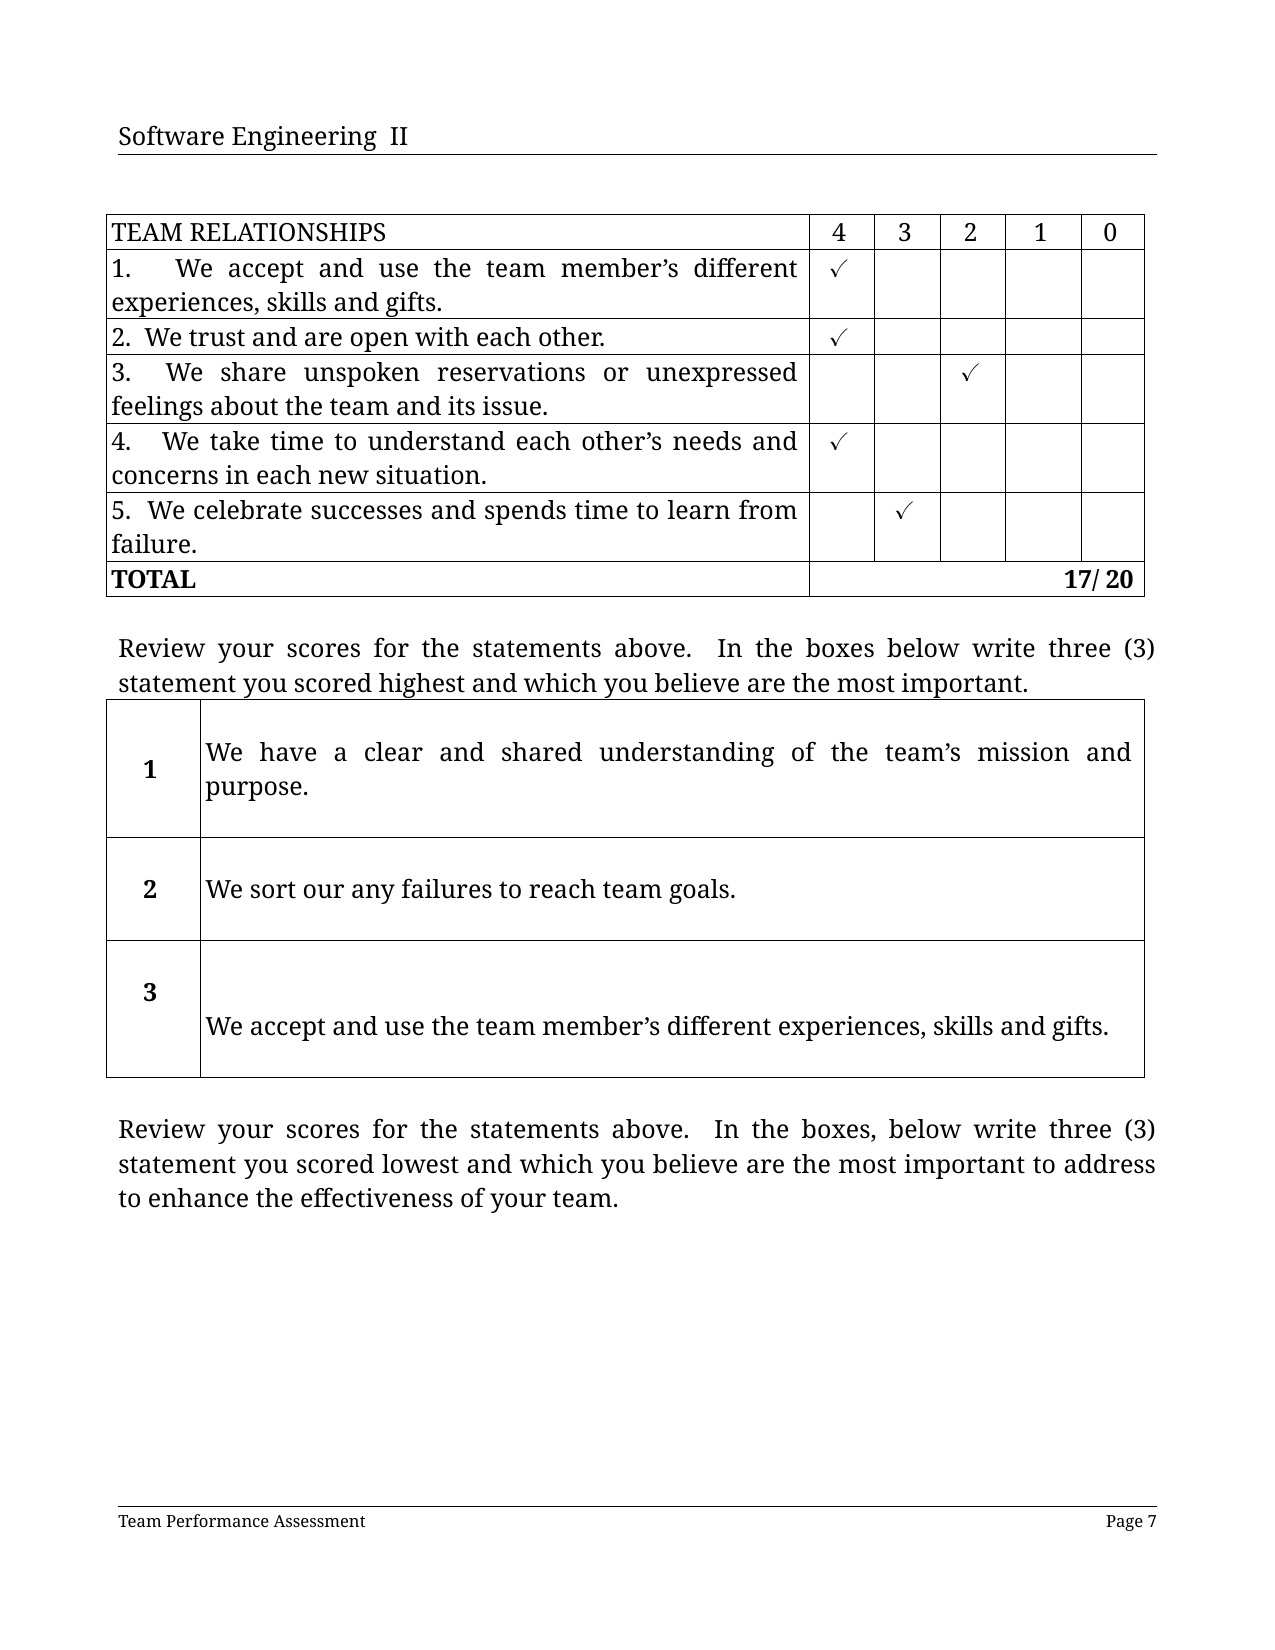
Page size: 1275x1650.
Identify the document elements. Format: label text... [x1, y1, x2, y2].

table_header TEAM RELATIONSHIPS [107, 215, 809, 249]
table_cell [941, 250, 1005, 318]
table_header 0 [1082, 215, 1144, 249]
table_cell [1006, 355, 1081, 423]
table_cell [810, 493, 874, 561]
table_cell ✓ [810, 250, 874, 318]
table_cell [810, 355, 874, 423]
table_cell [1082, 424, 1144, 492]
table_cell [1082, 319, 1144, 353]
table_cell [941, 319, 1005, 353]
text Review your scores for the statements above. In the boxes below write three (3) statement you scored highest and which you believe are the most important. [118, 631, 1157, 699]
table_cell 3 [107, 941, 200, 1077]
table_header 2 [941, 215, 1005, 249]
table_cell [875, 250, 940, 318]
table_cell ✓ [941, 355, 1005, 423]
table_cell [1006, 319, 1081, 353]
table_cell [1006, 493, 1081, 561]
table_cell [1006, 424, 1081, 492]
table_header 1 [107, 700, 200, 837]
table_cell [875, 424, 940, 492]
table_cell [1082, 493, 1144, 561]
table_header 3 [875, 215, 940, 249]
table_header 4 [810, 215, 874, 249]
text Review your scores for the statements above. In the boxes, below write three (3) statement you scored lowest and which you believe are the most important to address to enhance the effectiveness of your team. [118, 1112, 1157, 1214]
table_cell [875, 319, 940, 353]
table_cell 5. We celebrate successes and spends time to learn from failure. [107, 493, 809, 561]
table_cell TOTAL [107, 562, 809, 596]
table_cell ✓ [875, 493, 940, 561]
table_cell 1. We accept and use the team member’s different experiences, skills and gifts. [107, 250, 809, 318]
table_cell We accept and use the team member’s different experiences, skills and gifts. [201, 941, 1144, 1077]
table_cell ✓ [810, 424, 874, 492]
table_cell [941, 493, 1005, 561]
table_header We have a clear and shared understanding of the team’s mission and purpose. [201, 700, 1144, 837]
table_cell [875, 355, 940, 423]
table_cell 2. We trust and are open with each other. [107, 319, 809, 353]
table_cell [941, 424, 1005, 492]
table_cell [1006, 250, 1081, 318]
table_cell ✓ [810, 319, 874, 353]
table_cell 3. We share unspoken reservations or unexpressed feelings about the team and its issue. [107, 355, 809, 423]
table_cell [1082, 250, 1144, 318]
table_header 1 [1006, 215, 1081, 249]
table_cell [1082, 355, 1144, 423]
table_cell 4. We take time to understand each other’s needs and concerns in each new situation. [107, 424, 809, 492]
table_cell 17/ 20 [810, 562, 1144, 596]
table_cell We sort our any failures to reach team goals. [201, 838, 1144, 940]
table_cell 2 [107, 838, 200, 940]
